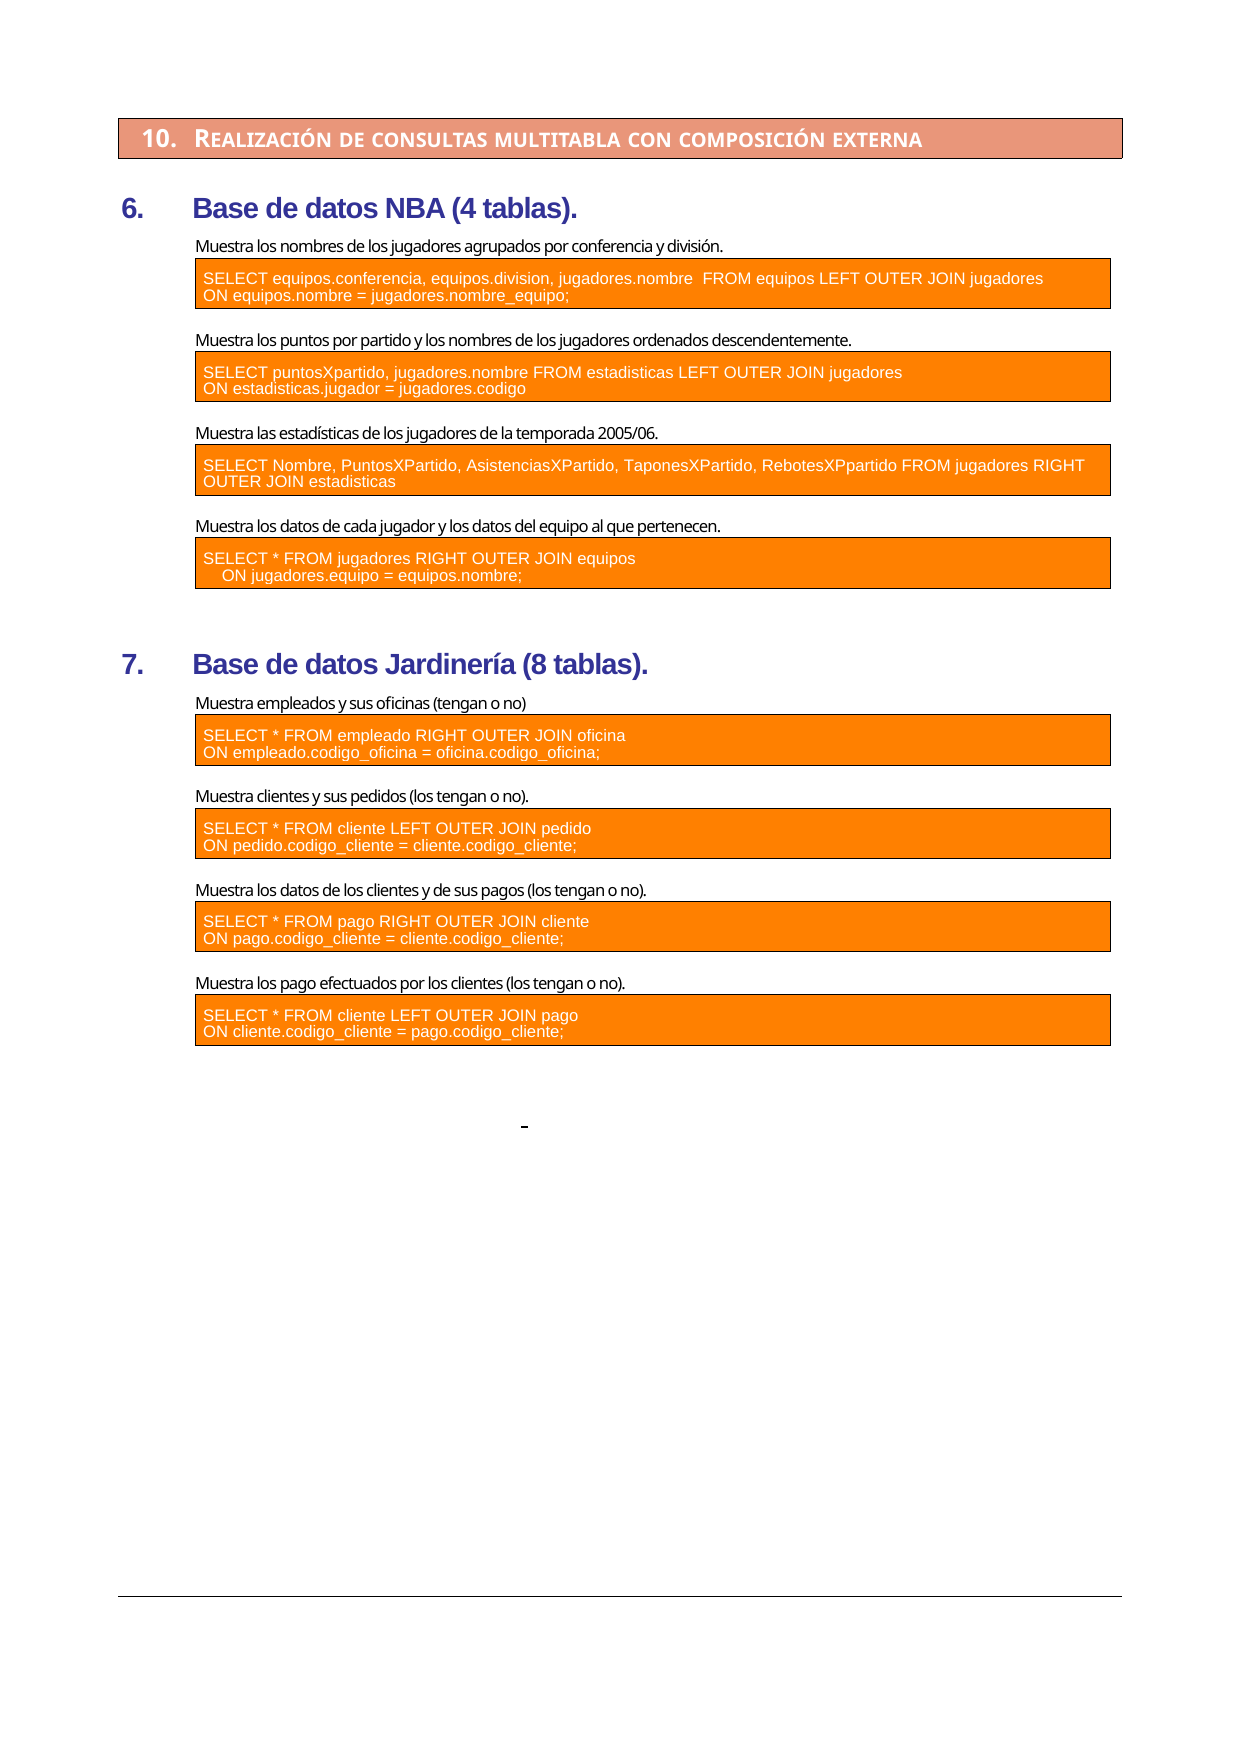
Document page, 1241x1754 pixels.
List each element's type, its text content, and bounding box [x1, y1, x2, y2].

text Muestra las estadísticas de los jugadores de la temporada 2005/06. [192, 421, 1122, 444]
text 6. Base de datos NBA (4 tablas). [118, 188, 1122, 227]
text Muestra los pago efectuados por los clientes (los tengan o no). [192, 971, 1122, 994]
text Muestra los nombres de los jugadores agrupados por conferencia y división. [192, 232, 1122, 258]
text Muestra los datos de cada jugador y los datos del equipo al que pertenecen. [192, 515, 1122, 537]
text Muestra los datos de los clientes y de sus pagos (los tengan o no). [192, 878, 1122, 901]
text Muestra clientes y sus pedidos (los tengan o no). [192, 785, 1122, 808]
text Muestra empleados y sus oficinas (tengan o no) [192, 689, 1122, 714]
text Muestra los puntos por partido y los nombres de los jugadores ordenados descendentemente. [192, 328, 1122, 351]
text 7. Base de datos Jardinería (8 tablas). [118, 644, 1122, 684]
